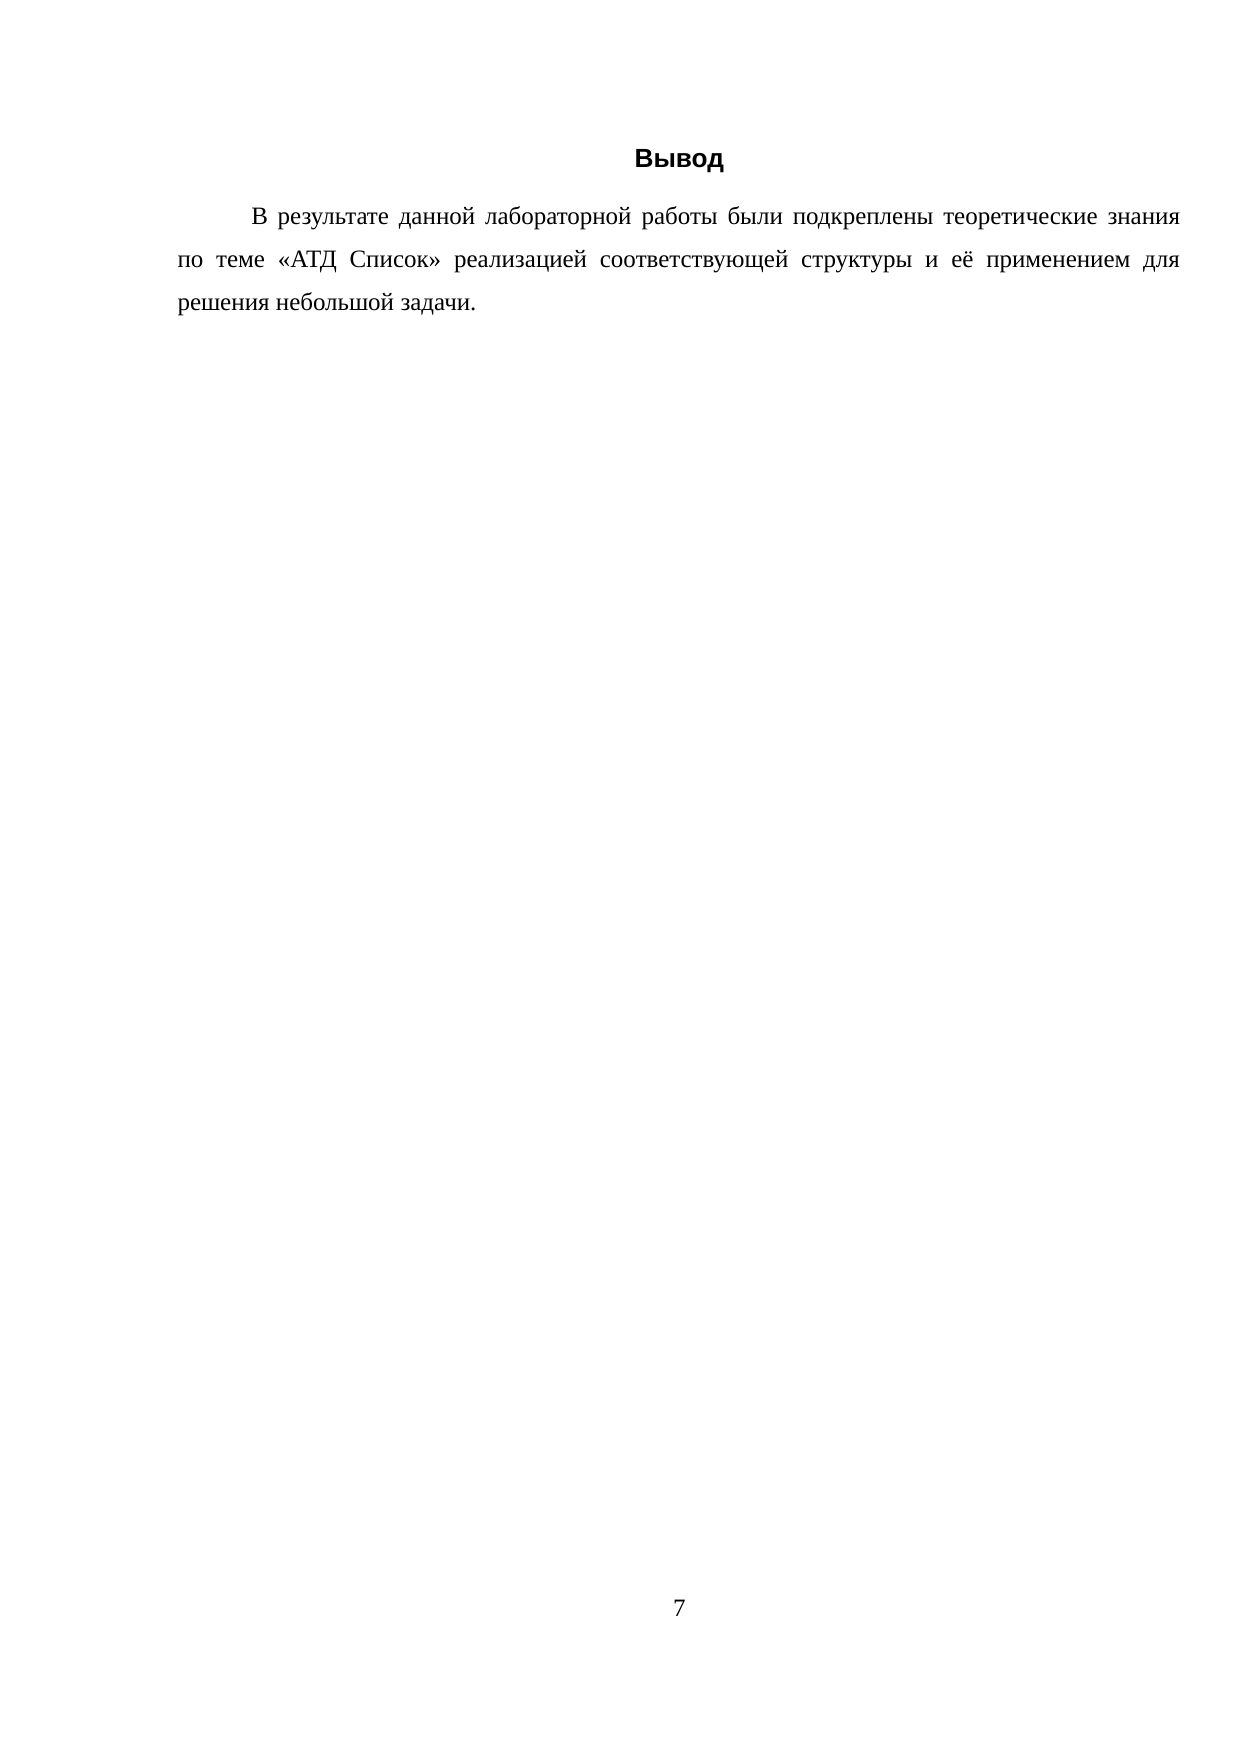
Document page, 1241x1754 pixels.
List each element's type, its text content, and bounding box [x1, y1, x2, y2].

subtitle Вывод [177, 143, 1181, 173]
text В результате данной лабораторной работы были подкреплены теоретические знания по теме «АТД Список» реализацией соответствующей структуры и её применением для решения небольшой задачи. [177, 201, 1181, 316]
